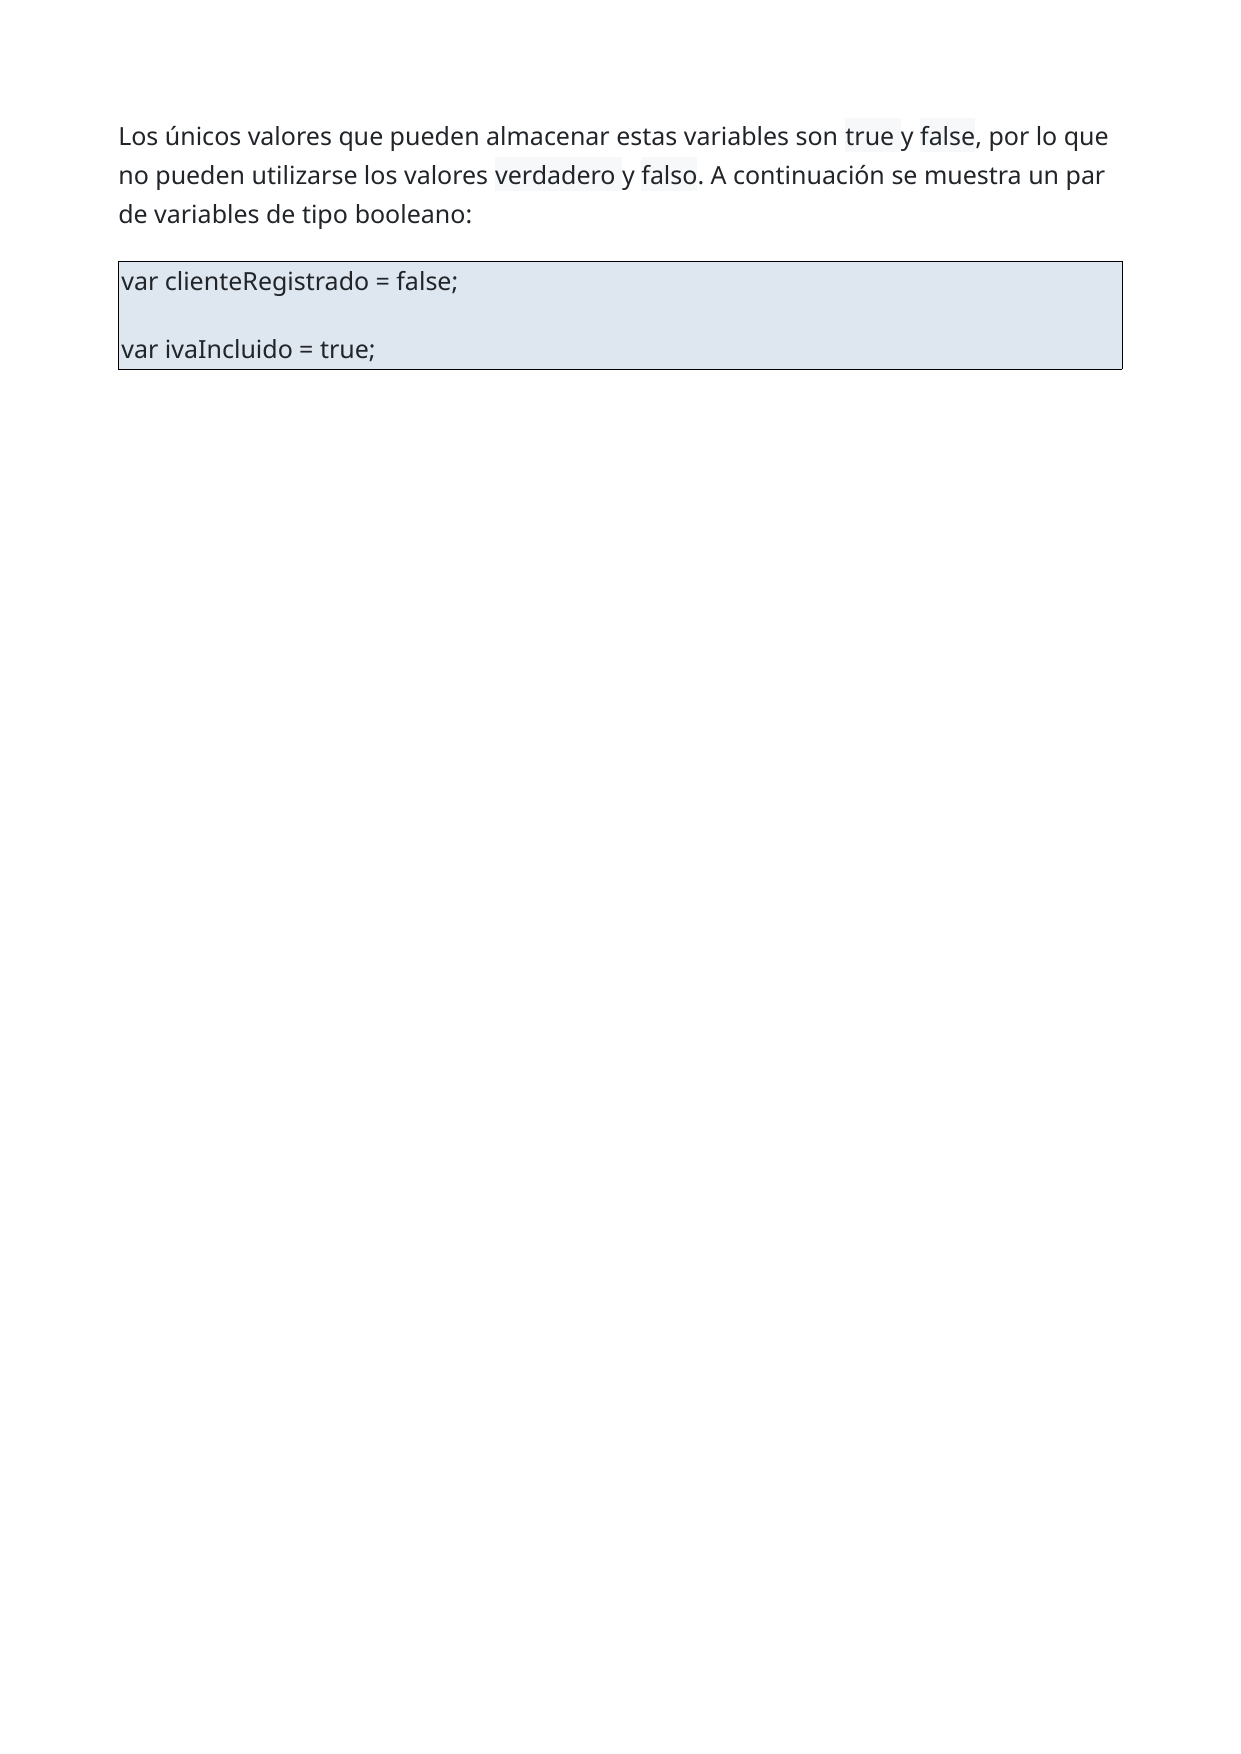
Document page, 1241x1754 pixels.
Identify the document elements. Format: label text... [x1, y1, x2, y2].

text Los únicos valores que pueden almacenar estas variables son true y false, por lo que no pueden utilizarse los valores verdadero y falso. A continuación se muestra un par de variables de tipo booleano: [118, 118, 1122, 231]
text var ivaIncluido = true; [119, 329, 1122, 369]
text var clienteRegistrado = false; [119, 262, 1122, 298]
